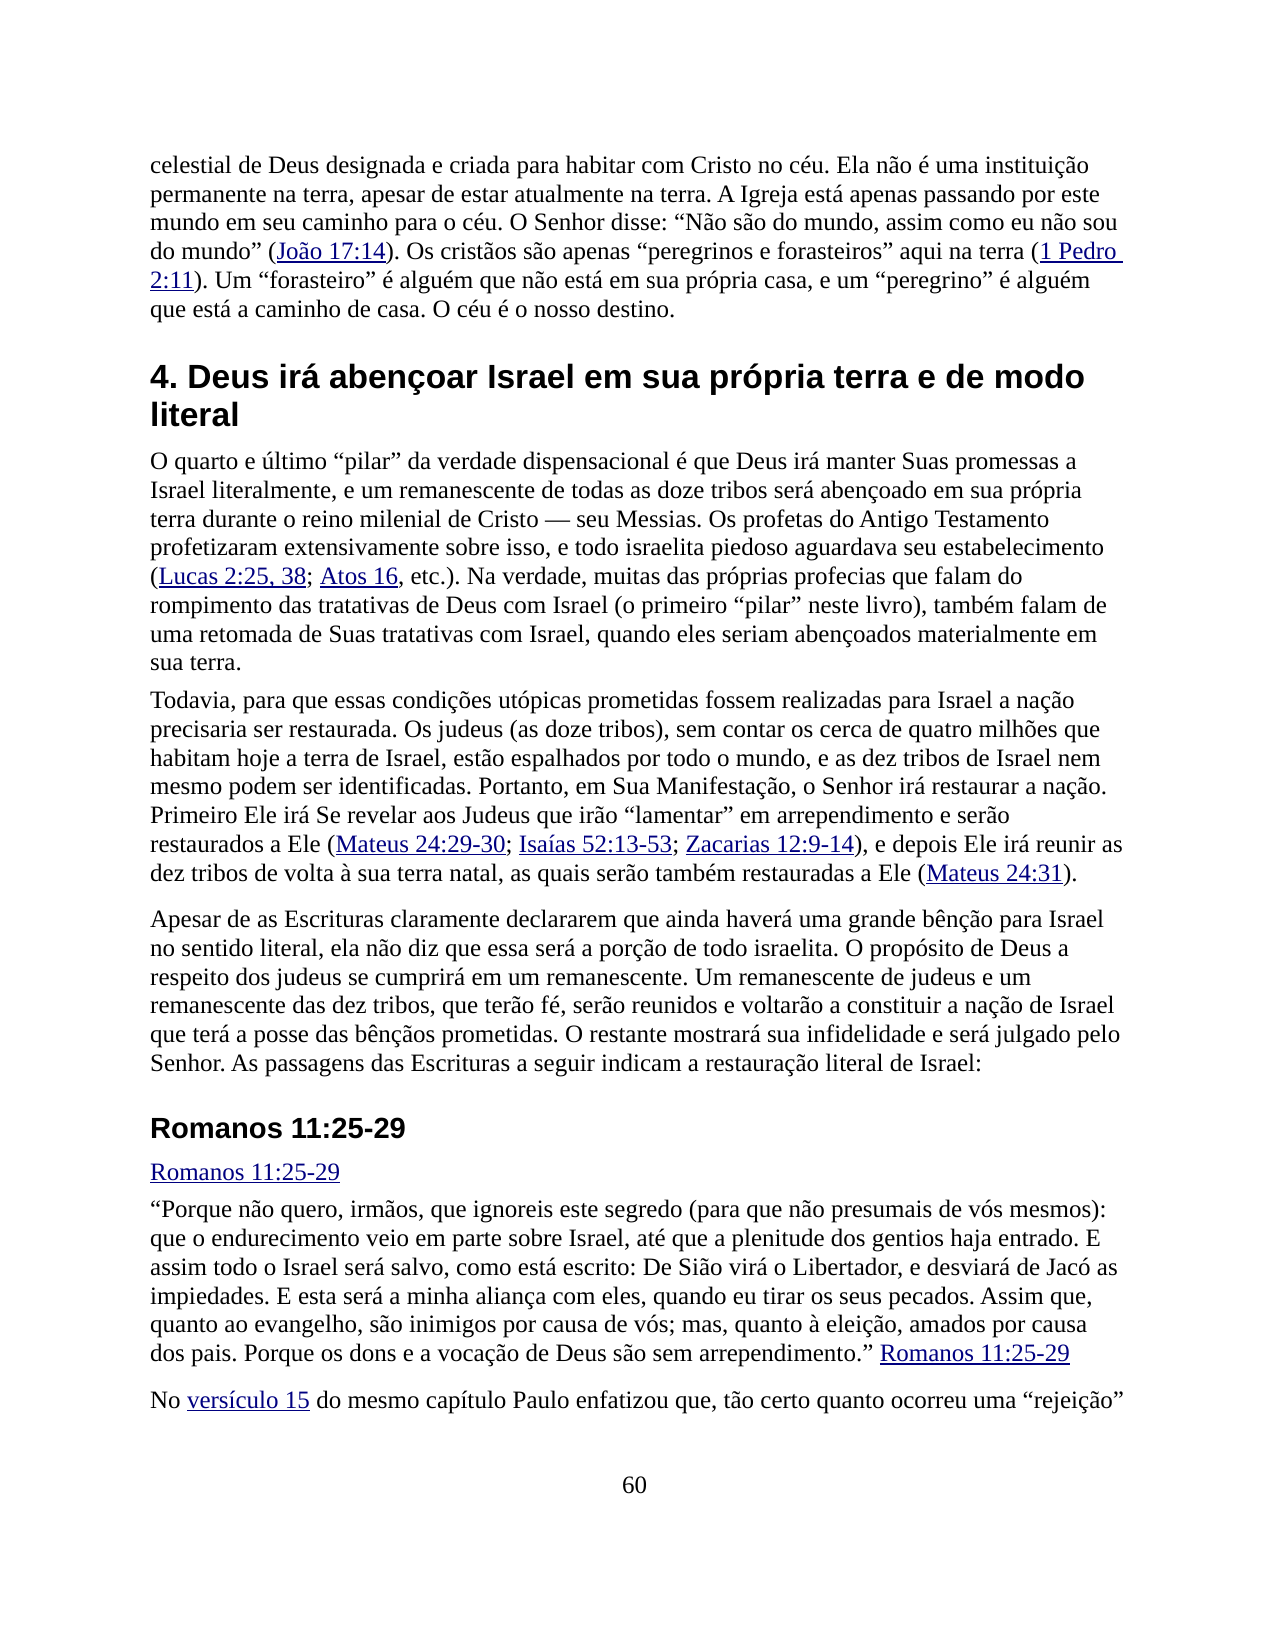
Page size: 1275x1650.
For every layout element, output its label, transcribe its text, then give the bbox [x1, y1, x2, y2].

text No versículo 15 do mesmo capítulo Paulo enfatizou que, tão certo quanto ocorreu uma “rejeição” [150, 1385, 1125, 1414]
subtitle Romanos 11:25-29 [150, 1111, 1125, 1144]
text Todavia, para que essas condições utópicas prometidas fossem realizadas para Israel a nação precisaria ser restaurada. Os judeus (as doze tribos), sem contar os cerca de quatro milhões que habitam hoje a terra de Israel, estão espalhados por todo o mundo, e as dez tribos de Israel nem mesmo podem ser identificadas. Portanto, em Sua Manifestação, o Senhor irá restaurar a nação. Primeiro Ele irá Se revelar aos Judeus que irão “lamentar” em arrependimento e serão restaurados a Ele (Mateus 24:29-30; Isaías 52:13-53; Zacarias 12:9-14), e depois Ele irá reunir as dez tribos de volta à sua terra natal, as quais serão também restauradas a Ele (Mateus 24:31). [150, 685, 1125, 886]
subtitle 4. Deus irá abençoar Israel em sua própria terra e de modo literal [150, 356, 1125, 434]
text Romanos 11:25-29 [150, 1157, 1125, 1186]
text Apesar de as Escrituras claramente declararem que ainda haverá uma grande bênção para Israel no sentido literal, ela não diz que essa será a porção de todo israelita. O propósito de Deus a respeito dos judeus se cumprirá em um remanescente. Um remanescente de judeus e um remanescente das dez tribos, que terão fé, serão reunidos e voltarão a constituir a nação de Israel que terá a posse das bênçãos prometidas. O restante mostrará sua infidelidade e será julgado pelo Senhor. As passagens das Escrituras a seguir indicam a restauração literal de Israel: [150, 904, 1125, 1077]
text O quarto e último “pilar” da verdade dispensacional é que Deus irá manter Suas promessas a Israel literalmente, e um remanescente de todas as doze tribos será abençoado em sua própria terra durante o reino milenial de Cristo — seu Messias. Os profetas do Antigo Testamento profetizaram extensivamente sobre isso, e todo israelita piedoso aguardava seu estabelecimento (Lucas 2:25, 38; Atos 16, etc.). Na verdade, muitas das próprias profecias que falam do rompimento das tratativas de Deus com Israel (o primeiro “pilar” neste livro), também falam de uma retomada de Suas tratativas com Israel, quando eles seriam abençoados materialmente em sua terra. [150, 446, 1125, 676]
text celestial de Deus designada e criada para habitar com Cristo no céu. Ela não é uma instituição permanente na terra, apesar de estar atualmente na terra. A Igreja está apenas passando por este mundo em seu caminho para o céu. O Senhor disse: “Não são do mundo, assim como eu não sou do mundo” (João 17:14). Os cristãos são apenas “peregrinos e forasteiros” aqui na terra (1 Pedro 2:11). Um “forasteiro” é alguém que não está em sua própria casa, e um “peregrino” é alguém que está a caminho de casa. O céu é o nosso destino. [150, 150, 1125, 322]
text “Porque não quero, irmãos, que ignoreis este segredo (para que não presumais de vós mesmos): que o endurecimento veio em parte sobre Israel, até que a plenitude dos gentios haja entrado. E assim todo o Israel será salvo, como está escrito: De Sião virá o Libertador, e desviará de Jacó as impiedades. E esta será a minha aliança com eles, quando eu tirar os seus pecados. Assim que, quanto ao evangelho, são inimigos por causa de vós; mas, quanto à eleição, amados por causa dos pais. Porque os dons e a vocação de Deus são sem arrependimento.” Romanos 11:25-29 [150, 1194, 1125, 1367]
